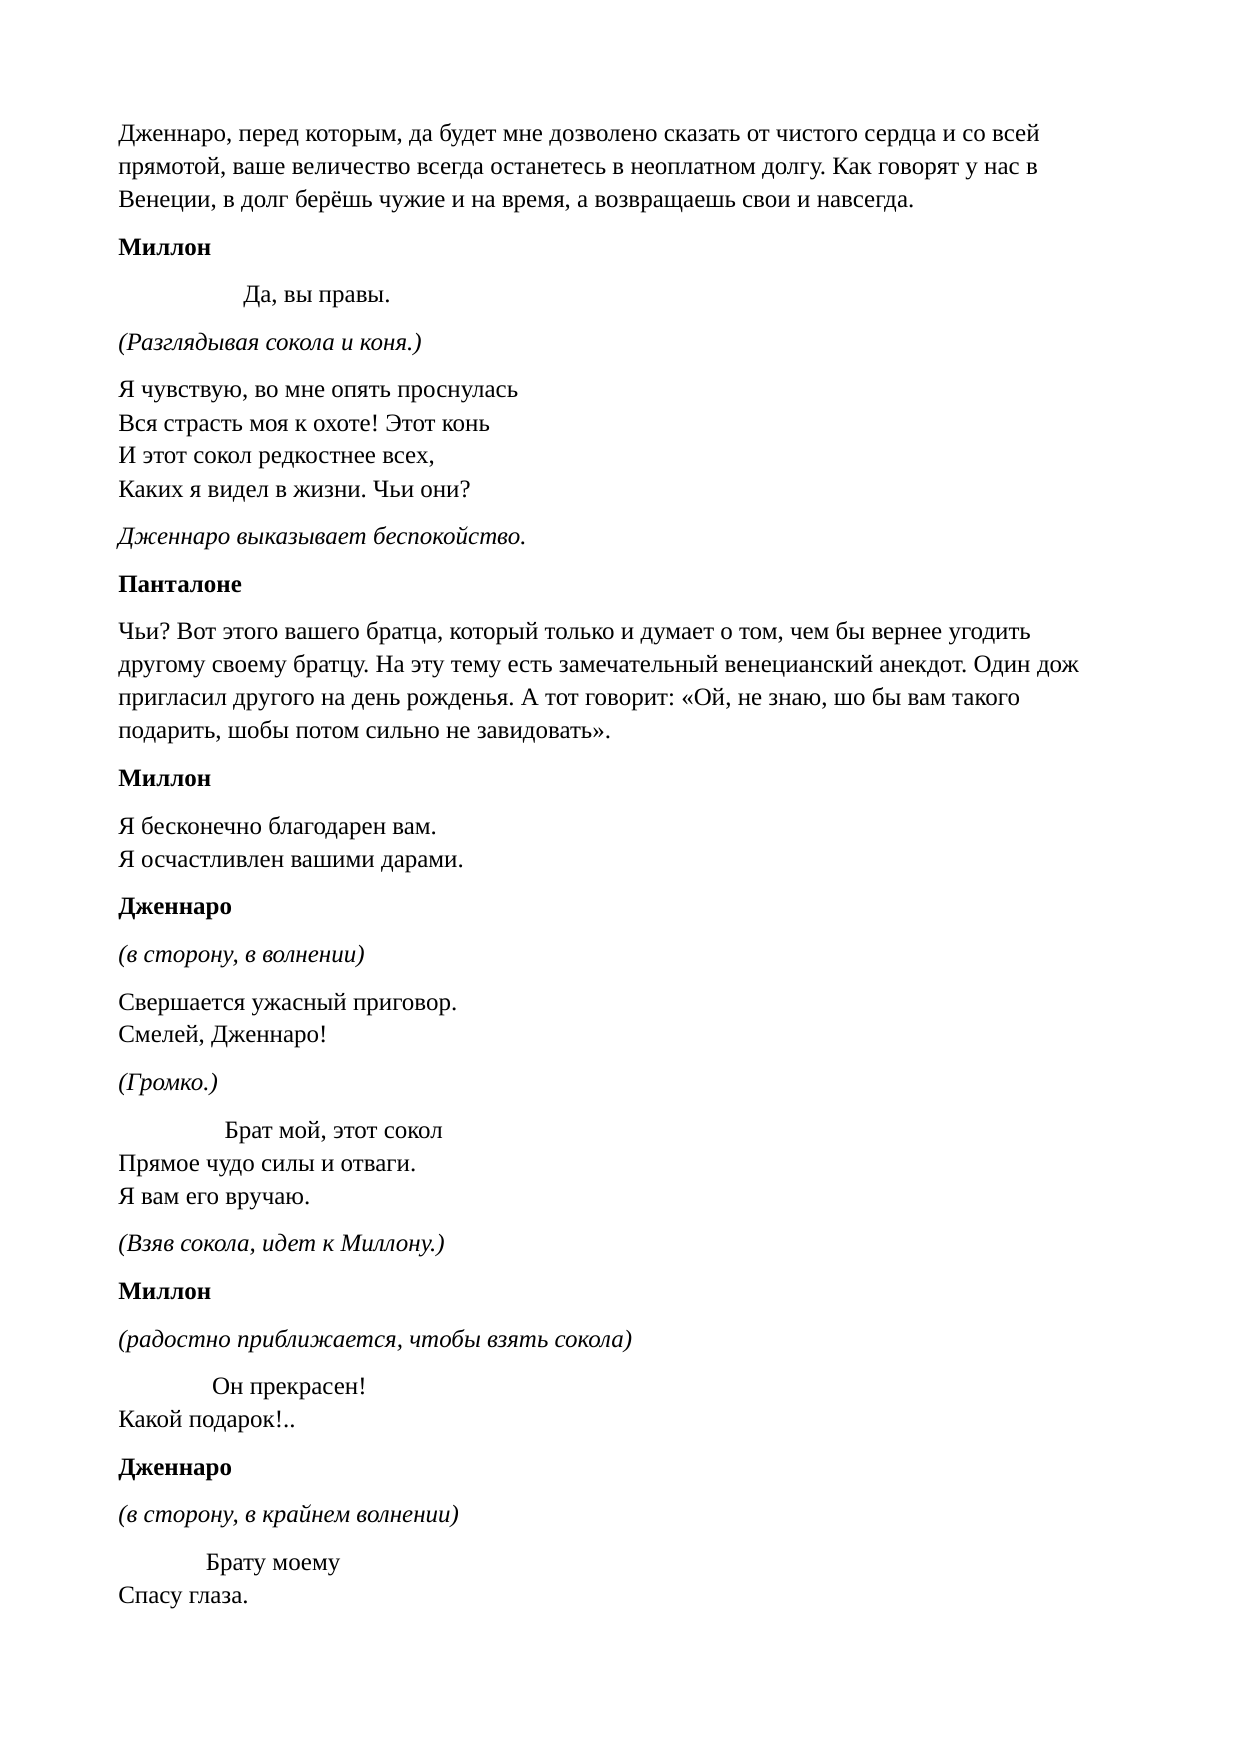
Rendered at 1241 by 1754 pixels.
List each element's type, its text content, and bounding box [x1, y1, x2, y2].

text Свершается ужасный приговор. [118, 987, 1122, 1015]
text Брату моему [118, 1547, 1122, 1576]
text Брат мой, этот сокол [118, 1115, 1122, 1143]
text Я вам его вручаю. [118, 1181, 1122, 1209]
text Я осчастливлен вашими дарами. [118, 844, 1122, 872]
text Прямое чудо силы и отваги. [118, 1148, 1122, 1177]
text Миллон [118, 763, 1122, 792]
text (Разглядывая сокола и коня.) [118, 327, 1122, 356]
text Дженнаро выказывает беспокойство. [118, 521, 1122, 550]
text Миллон [118, 1276, 1122, 1305]
text Какой подарок!.. [118, 1404, 1122, 1433]
text Смелей, Дженнаро! [118, 1019, 1122, 1048]
text Вся страсть моя к охоте! Этот конь [118, 408, 1122, 436]
text Дженнаро, перед которым, да будет мне дозволено сказать от чистого сердца и со всей прямотой, ваше величество всегда останетесь в неоплатном долгу. Как говорят у нас в Венеции, в долг берёшь чужие и на время, а возвращаешь свои и навсегда. [118, 118, 1122, 213]
text Я бесконечно благодарен вам. [118, 811, 1122, 839]
text (в сторону, в крайнем волнении) [118, 1499, 1122, 1528]
text (радостно приближается, чтобы взять сокола) [118, 1324, 1122, 1352]
text Миллон [118, 232, 1122, 261]
text Чьи? Вот этого вашего братца, который только и думает о том, чем бы вернее угодить другому своему братцу. На эту тему есть замечательный венецианский анекдот. Один дож пригласил другого на день рожденья. А тот говорит: «Ой, не знаю, шо бы вам такого подарить, шобы потом сильно не завидовать». [118, 616, 1122, 744]
text Дженнаро [118, 891, 1122, 920]
text Дженнаро [118, 1452, 1122, 1481]
text И этот сокол редкостнее всех, [118, 441, 1122, 469]
text Да, вы правы. [118, 279, 1122, 308]
text (Взяв сокола, идет к Миллону.) [118, 1228, 1122, 1257]
text Спасу глаза. [118, 1580, 1122, 1609]
text (в сторону, в волнении) [118, 939, 1122, 968]
text Он прекрасен! [118, 1371, 1122, 1400]
text (Громко.) [118, 1067, 1122, 1096]
text Я чувствую, во мне опять проснулась [118, 374, 1122, 403]
text Панталоне [118, 569, 1122, 598]
text Каких я видел в жизни. Чьи они? [118, 474, 1122, 502]
